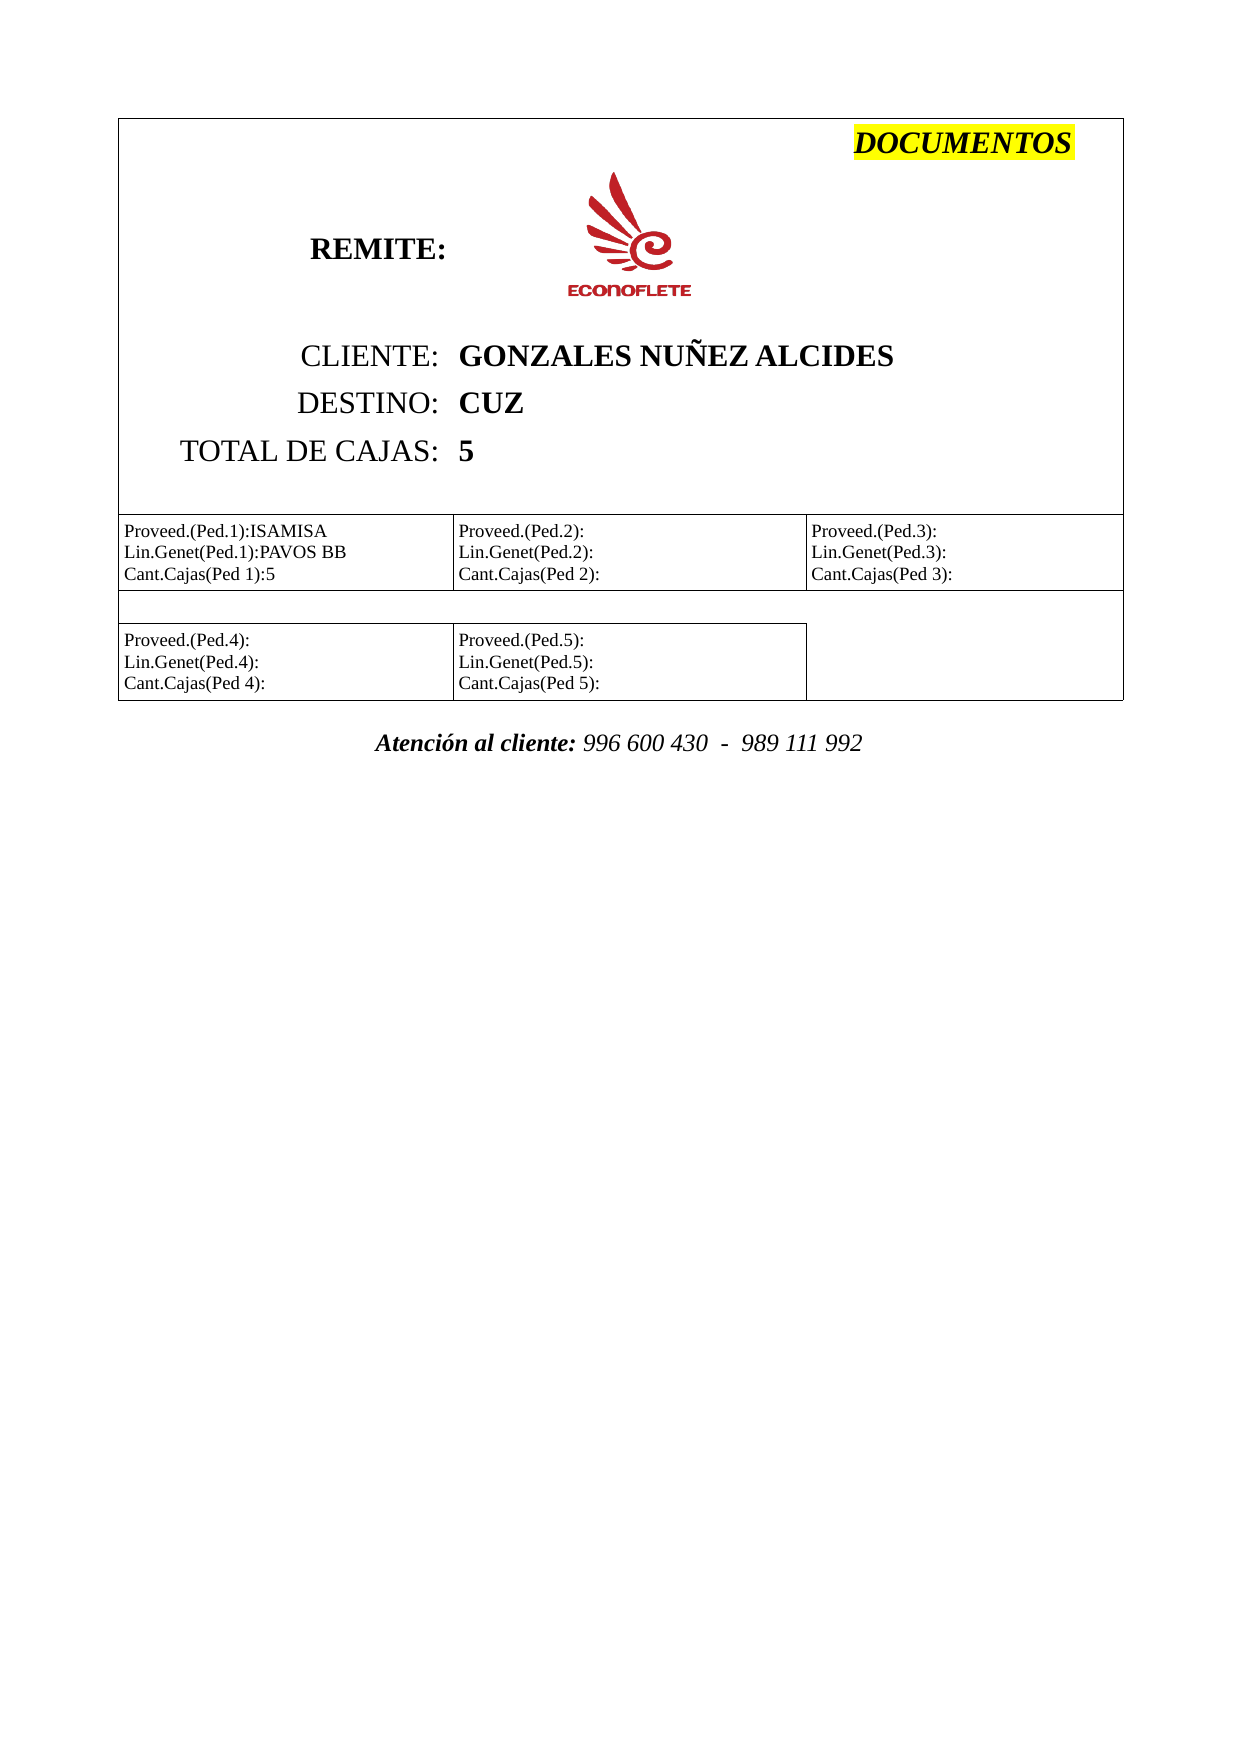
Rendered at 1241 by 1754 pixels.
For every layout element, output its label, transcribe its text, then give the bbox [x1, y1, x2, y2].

table_cell [119, 474, 453, 514]
table_cell [806, 591, 1123, 623]
table_cell [453, 166, 806, 332]
table_header [453, 119, 806, 166]
table_cell Proveed.(Ped.4): Lin.Genet(Ped.4): Cant.Cajas(Ped 4): [119, 624, 453, 699]
table_header [119, 119, 453, 166]
table_header DOCUMENTOS [806, 119, 1123, 166]
table_cell Proveed.(Ped.2): Lin.Genet(Ped.2): Cant.Cajas(Ped 2): [454, 515, 806, 590]
table_cell [807, 623, 1123, 699]
text Atención al cliente: 996 600 430 - 989 111 992 [118, 728, 1122, 757]
table_cell [453, 591, 806, 623]
table_cell 5 [453, 426, 1123, 474]
table_cell REMITE: [119, 166, 453, 332]
picture [552, 171, 707, 297]
table_cell Proveed.(Ped.1):ISAMISA Lin.Genet(Ped.1):PAVOS BB Cant.Cajas(Ped 1):5 [119, 515, 453, 590]
table_cell TOTAL DE CAJAS: [119, 426, 453, 474]
table_cell [806, 166, 1123, 332]
table_cell Proveed.(Ped.3): Lin.Genet(Ped.3): Cant.Cajas(Ped 3): [807, 515, 1123, 590]
table_cell DESTINO: [119, 379, 453, 426]
table_cell GONZALES NUÑEZ ALCIDES [453, 332, 1123, 379]
table_cell [806, 474, 1123, 514]
table_cell [119, 591, 453, 623]
table_cell [806, 379, 1123, 426]
table_cell CLIENTE: [119, 332, 453, 379]
table_cell Proveed.(Ped.5): Lin.Genet(Ped.5): Cant.Cajas(Ped 5): [454, 624, 806, 699]
table_cell [453, 474, 806, 514]
table_cell CUZ [453, 379, 806, 426]
